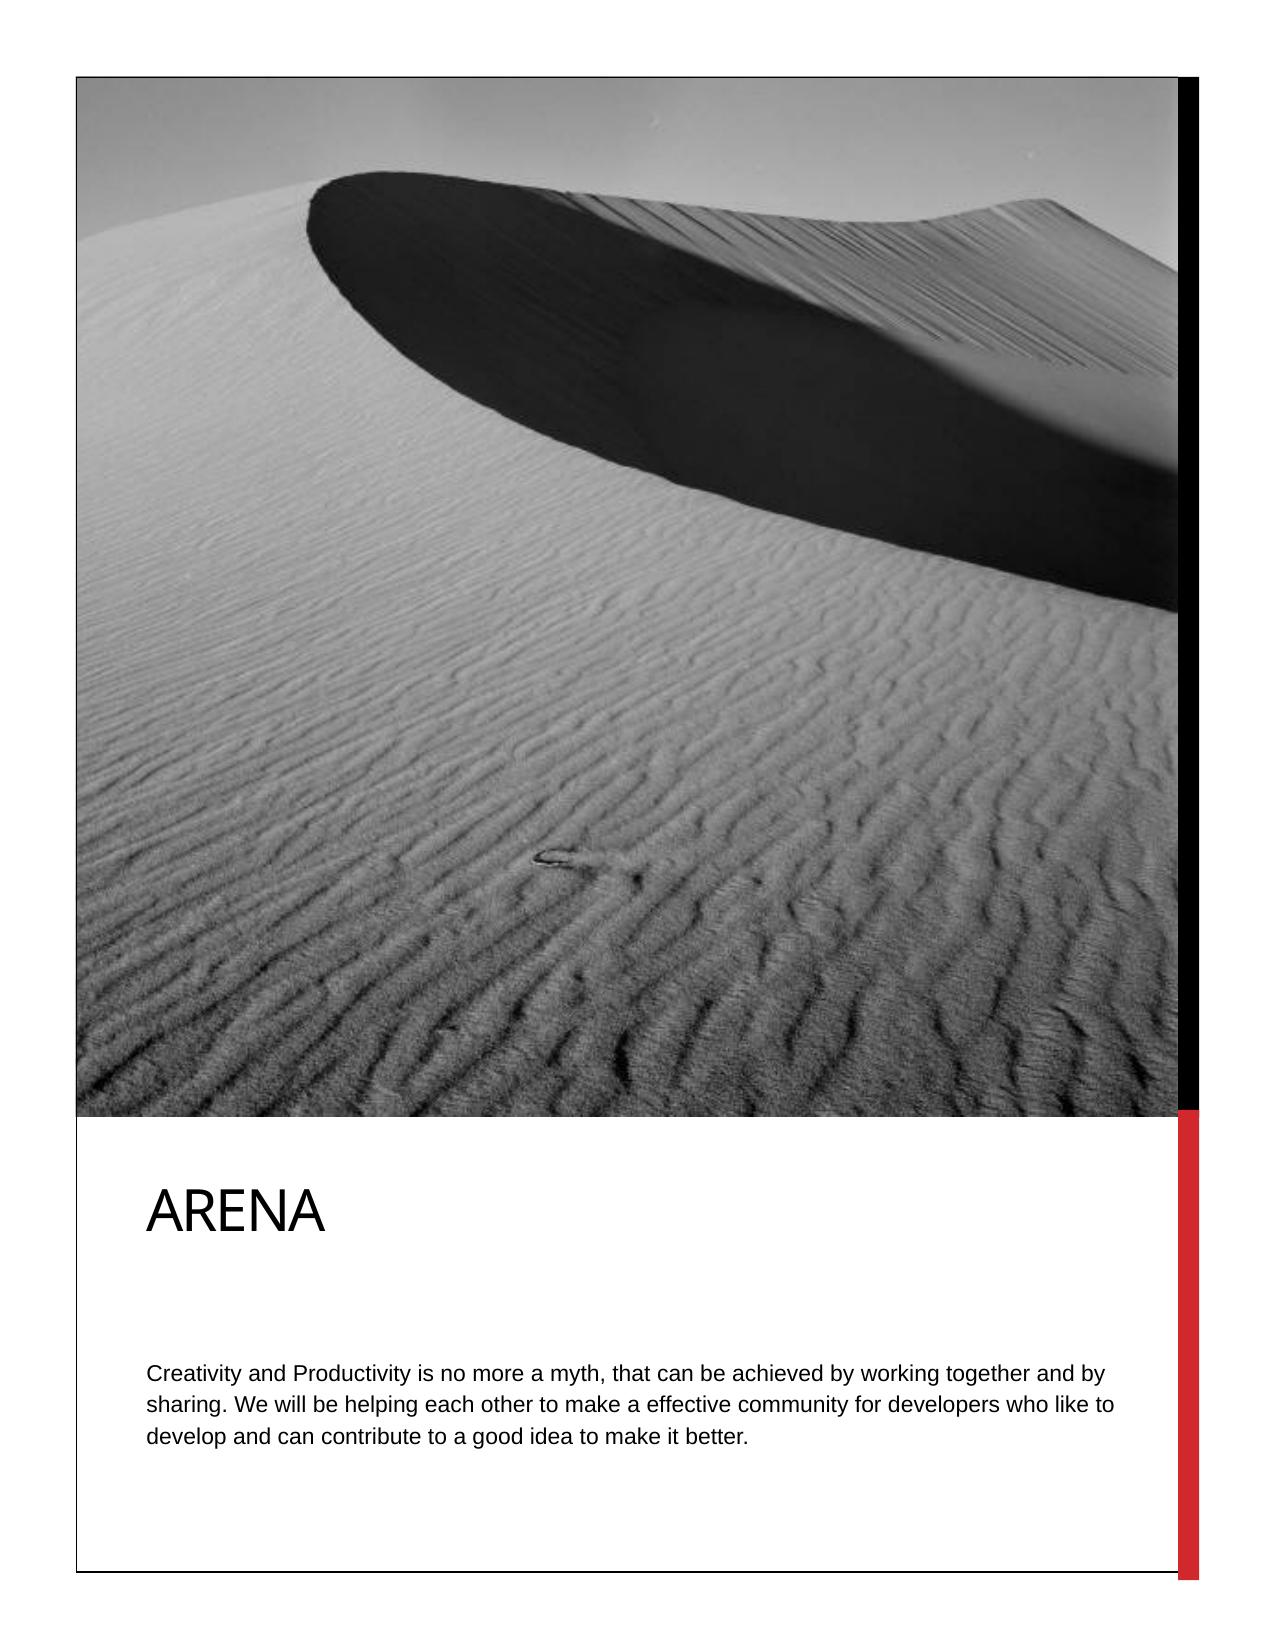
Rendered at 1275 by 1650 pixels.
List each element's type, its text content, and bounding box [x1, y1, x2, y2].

title Arena [146, 1168, 1103, 1248]
text Creativity and Productivity is no more a myth, that can be achieved by working together and by sharing. We will be helping each other to make a effective community for developers who like to develop and can contribute to a good idea to make it better. [146, 1360, 1120, 1449]
picture [77, 78, 1178, 1117]
picture [75, 76, 1178, 1117]
